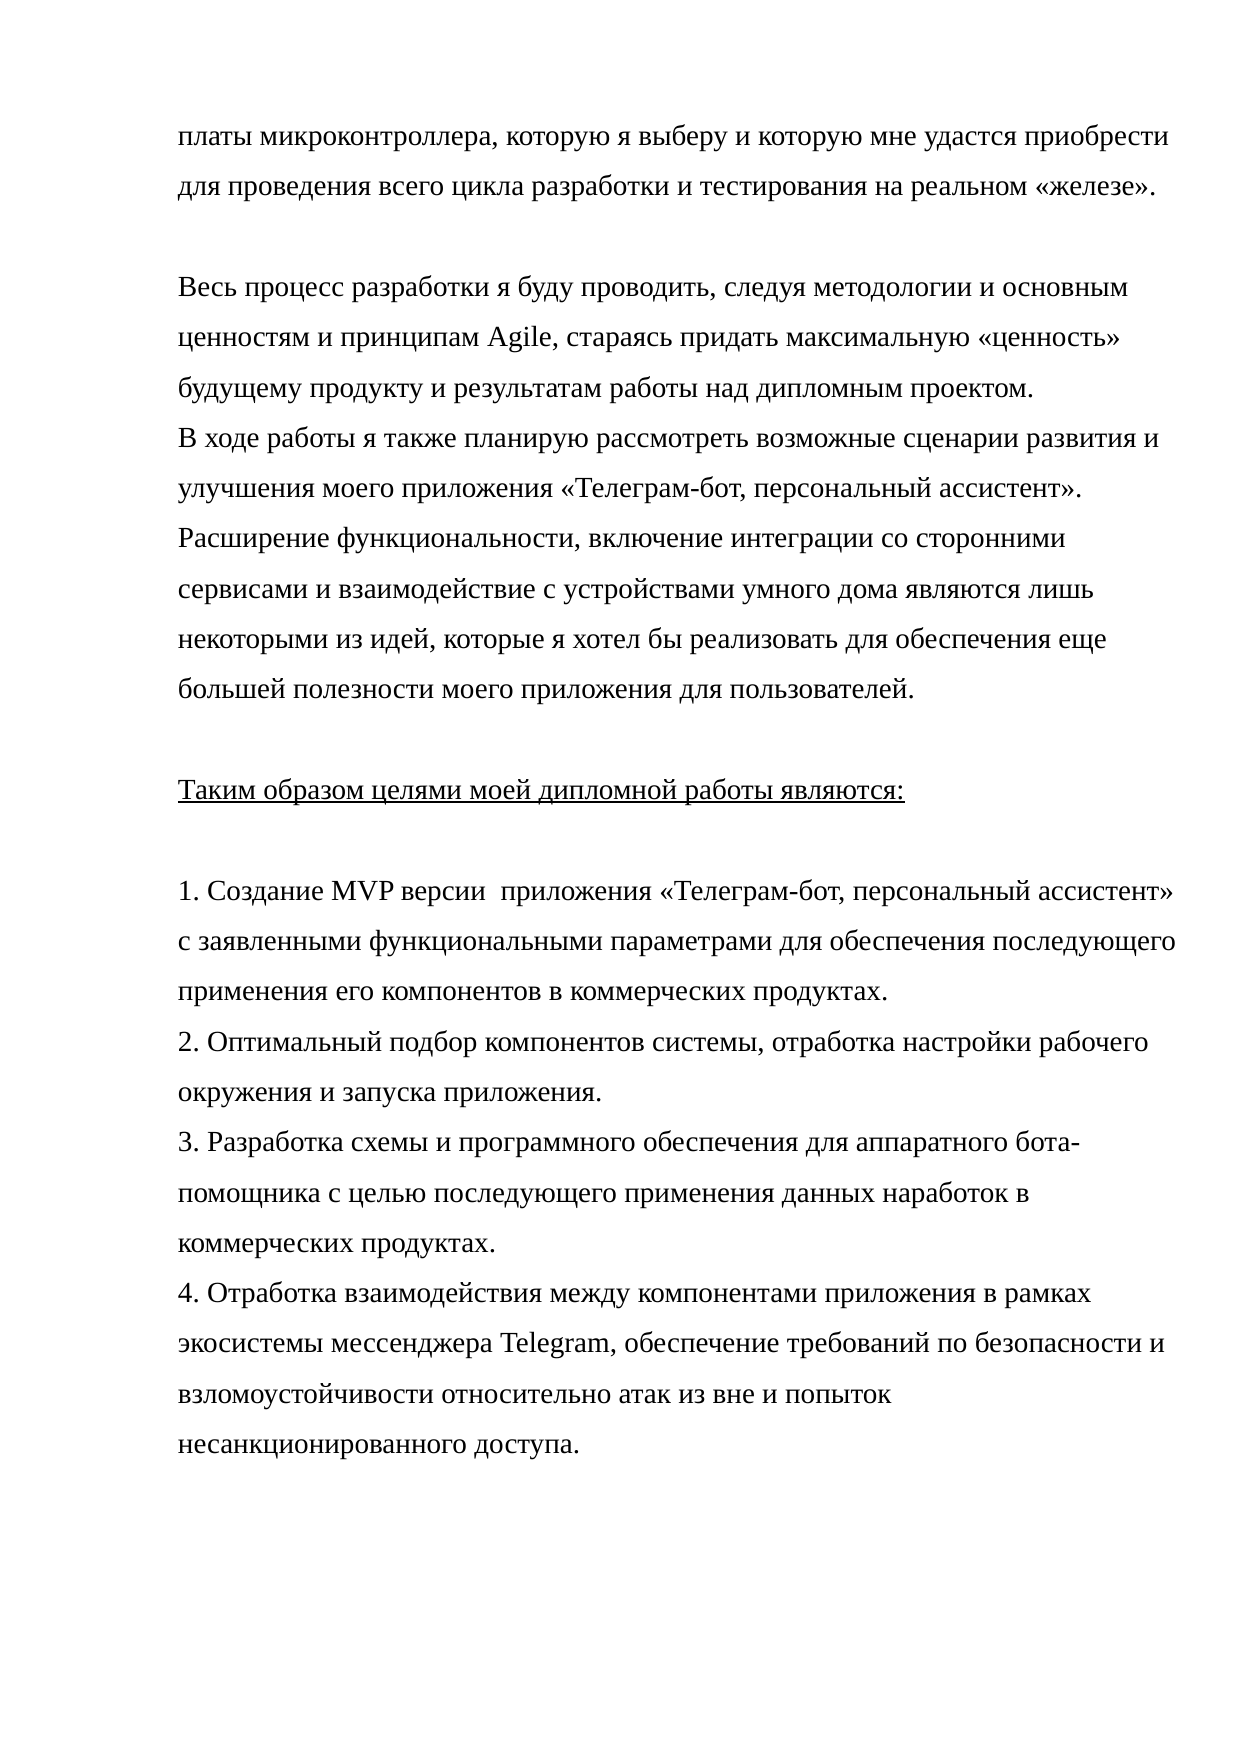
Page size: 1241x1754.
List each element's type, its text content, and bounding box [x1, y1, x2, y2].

text 1. Создание MVP версии приложения «Телеграм-бот, персональный ассистент» с заявленными функциональными параметрами для обеспечения последующего применения его компонентов в коммерческих продуктах. [178, 873, 1182, 1007]
text 4. Отработка взаимодействия между компонентами приложения в рамках экосистемы мессенджера Telegram, обеспечение требований по безопасности и взломоустойчивости относительно атак из вне и попыток несанкционированного доступа. [178, 1275, 1182, 1460]
text Таким образом целями моей дипломной работы являются: [178, 772, 1182, 806]
text Весь процесс разработки я буду проводить, следуя методологии и основным ценностям и принципам Agile, стараясь придать максимальную «ценность» будущему продукту и результатам работы над дипломным проектом. [178, 269, 1182, 403]
text 2. Оптимальный подбор компонентов системы, отработка настройки рабочего окружения и запуска приложения. [178, 1024, 1182, 1108]
text В ходе работы я также планирую рассмотреть возможные сценарии развития и улучшения моего приложения «Телеграм-бот, персональный ассистент». Расширение функциональности, включение интеграции со сторонними сервисами и взаимодействие с устройствами умного дома являются лишь некоторыми из идей, которые я хотел бы реализовать для обеспечения еще большей полезности моего приложения для пользователей. [178, 420, 1182, 705]
text платы микроконтроллера, которую я выберу и которую мне удастся приобрести для проведения всего цикла разработки и тестирования на реальном «железе». [178, 118, 1182, 202]
text 3. Разработка схемы и программного обеспечения для аппаратного бота-помощника с целью последующего применения данных наработок в коммерческих продуктах. [178, 1124, 1182, 1258]
